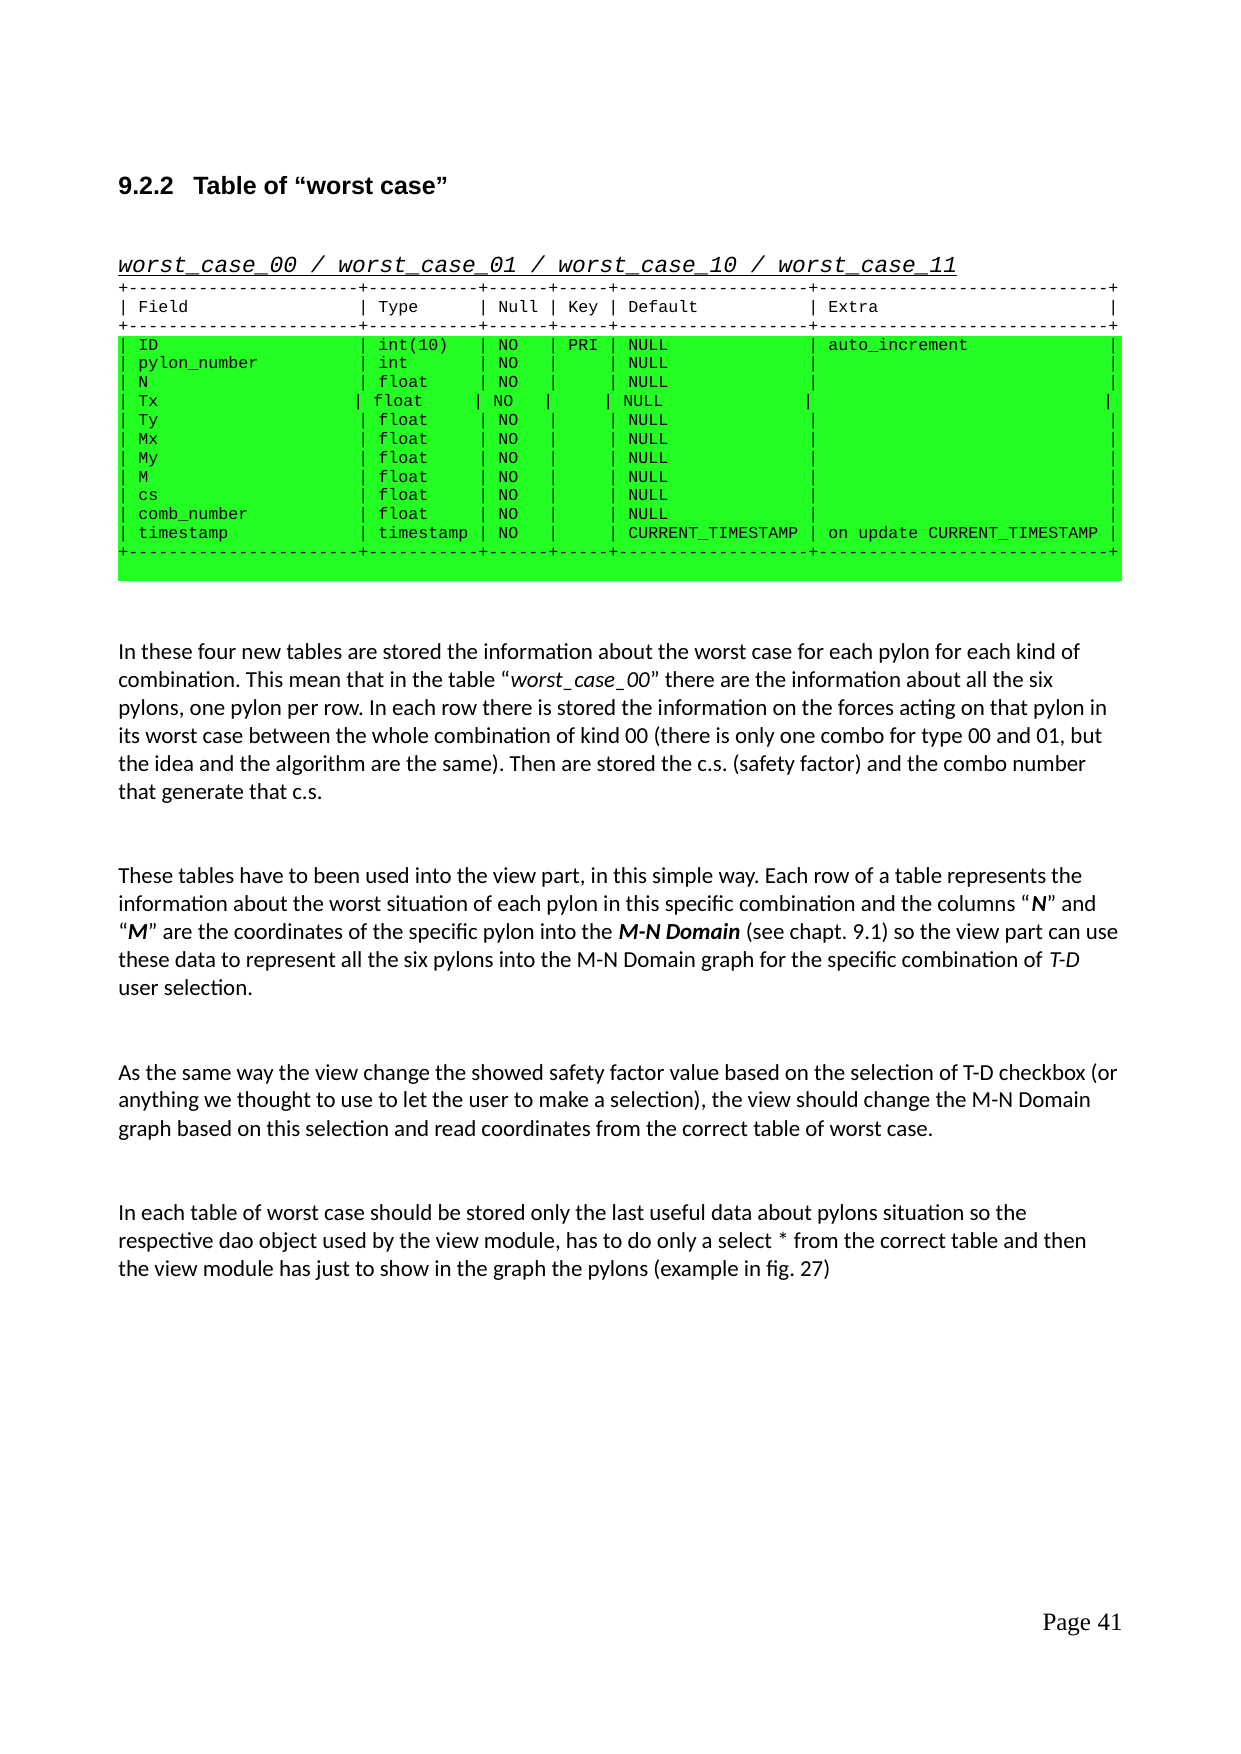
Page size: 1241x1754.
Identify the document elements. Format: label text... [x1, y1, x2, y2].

text | Ty | float | NO | | NULL | | [118, 412, 1122, 430]
text | Field | Type | Null | Key | Default | Extra | [118, 298, 1122, 317]
text | N | float | NO | | NULL | | [118, 374, 1122, 393]
text | comb_number | float | NO | | NULL | | [118, 506, 1122, 525]
text | ID | int(10) | NO | PRI | NULL | auto_increment | [118, 336, 1122, 355]
text +-----------------------+-----------+------+-----+-------------------+-----------------------------+ [118, 279, 1122, 298]
text | Tx | float | NO | | NULL | | [118, 393, 1122, 412]
text In each table of worst case should be stored only the last useful data about pylons situation so the respective dao object used by the view module, has to do only a select * from the correct table and then the view module has just to show in the graph the pylons (example in fig. 27) [118, 1198, 1122, 1282]
subtitle Table of “worst case” [118, 171, 1122, 200]
text worst_case_00 / worst_case_01 / worst_case_10 / worst_case_11 [118, 254, 1122, 279]
text | cs | float | NO | | NULL | | [118, 487, 1122, 506]
text | pylon_number | int | NO | | NULL | | [118, 355, 1122, 374]
text These tables have to been used into the view part, in this simple way. Each row of a table represents the information about the worst situation of each pylon in this specific combination and the columns “N” and “M” are the coordinates of the specific pylon into the M-N Domain (see chapt. 9.1) so the view part can use these data to represent all the six pylons into the M-N Domain graph for the specific combination of T-D user selection. [118, 861, 1122, 1002]
text As the same way the view change the showed safety factor value based on the selection of T-D checkbox (or anything we thought to use to let the user to make a selection), the view should change the M-N Domain graph based on this selection and read coordinates from the correct table of worst case. [118, 1058, 1122, 1142]
text | Mx | float | NO | | NULL | | [118, 430, 1122, 449]
text In these four new tables are stored the information about the worst case for each pylon for each kind of combination. This mean that in the table “worst_case_00” there are the information about all the six pylons, one pylon per row. In each row there is stored the information on the forces acting on that pylon in its worst case between the whole combination of kind 00 (there is only one combo for type 00 and 01, but the idea and the algorithm are the same). Then are stored the c.s. (safety factor) and the combo number that generate that c.s. [118, 637, 1122, 805]
text +-----------------------+-----------+------+-----+-------------------+-----------------------------+ [118, 543, 1122, 562]
text | timestamp | timestamp | NO | | CURRENT_TIMESTAMP | on update CURRENT_TIMESTAMP | [118, 525, 1122, 543]
text | My | float | NO | | NULL | | [118, 449, 1122, 468]
text +-----------------------+-----------+------+-----+-------------------+-----------------------------+ [118, 317, 1122, 336]
text | M | float | NO | | NULL | | [118, 468, 1122, 487]
